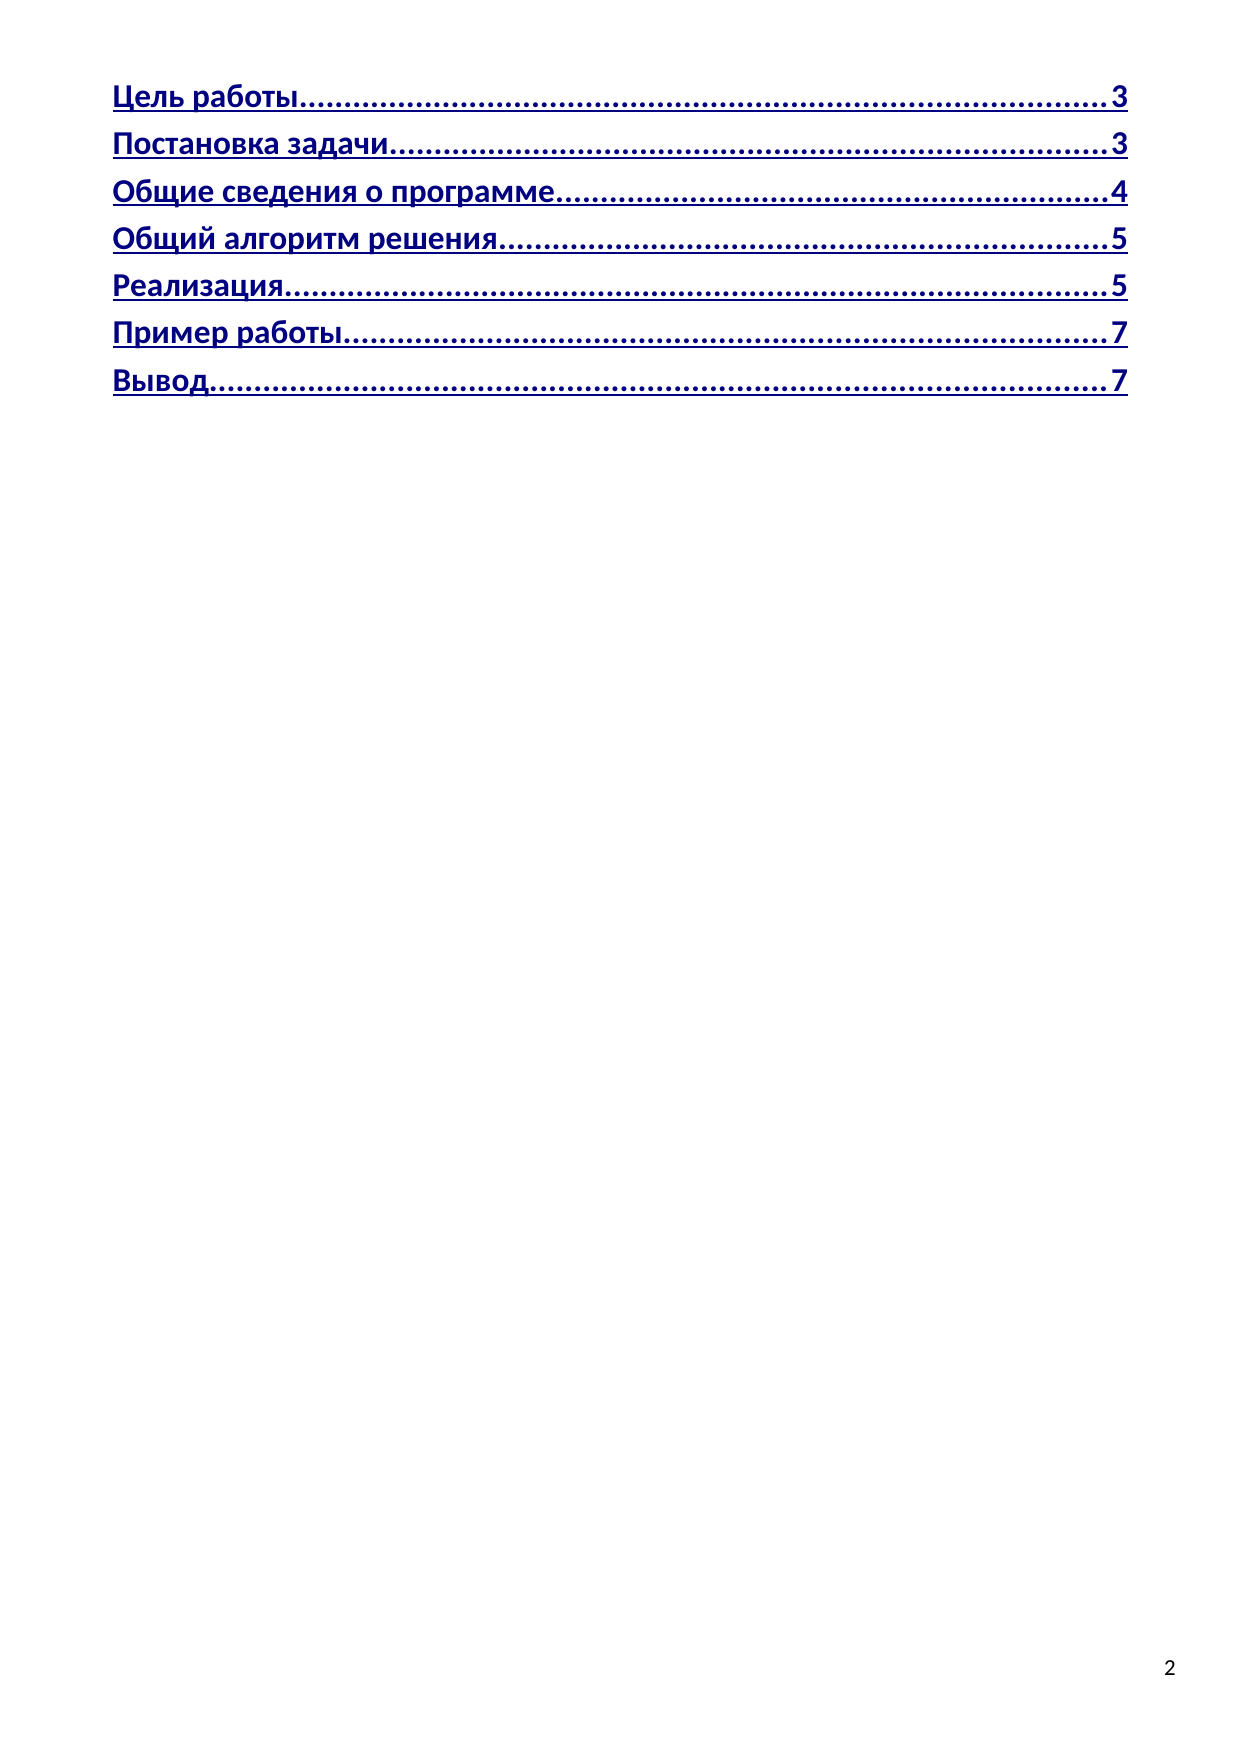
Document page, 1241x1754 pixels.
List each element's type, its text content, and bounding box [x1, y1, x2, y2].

text Цель работы 3 [112, 75, 1176, 116]
text Постановка задачи 3 [112, 122, 1176, 163]
text Вывод 7 [112, 359, 1176, 399]
text Пример работы 7 [112, 311, 1176, 352]
text Общие сведения о программе 4 [112, 169, 1176, 210]
text Реализация 5 [112, 264, 1176, 305]
text Общий алгоритм решения 5 [112, 217, 1176, 258]
